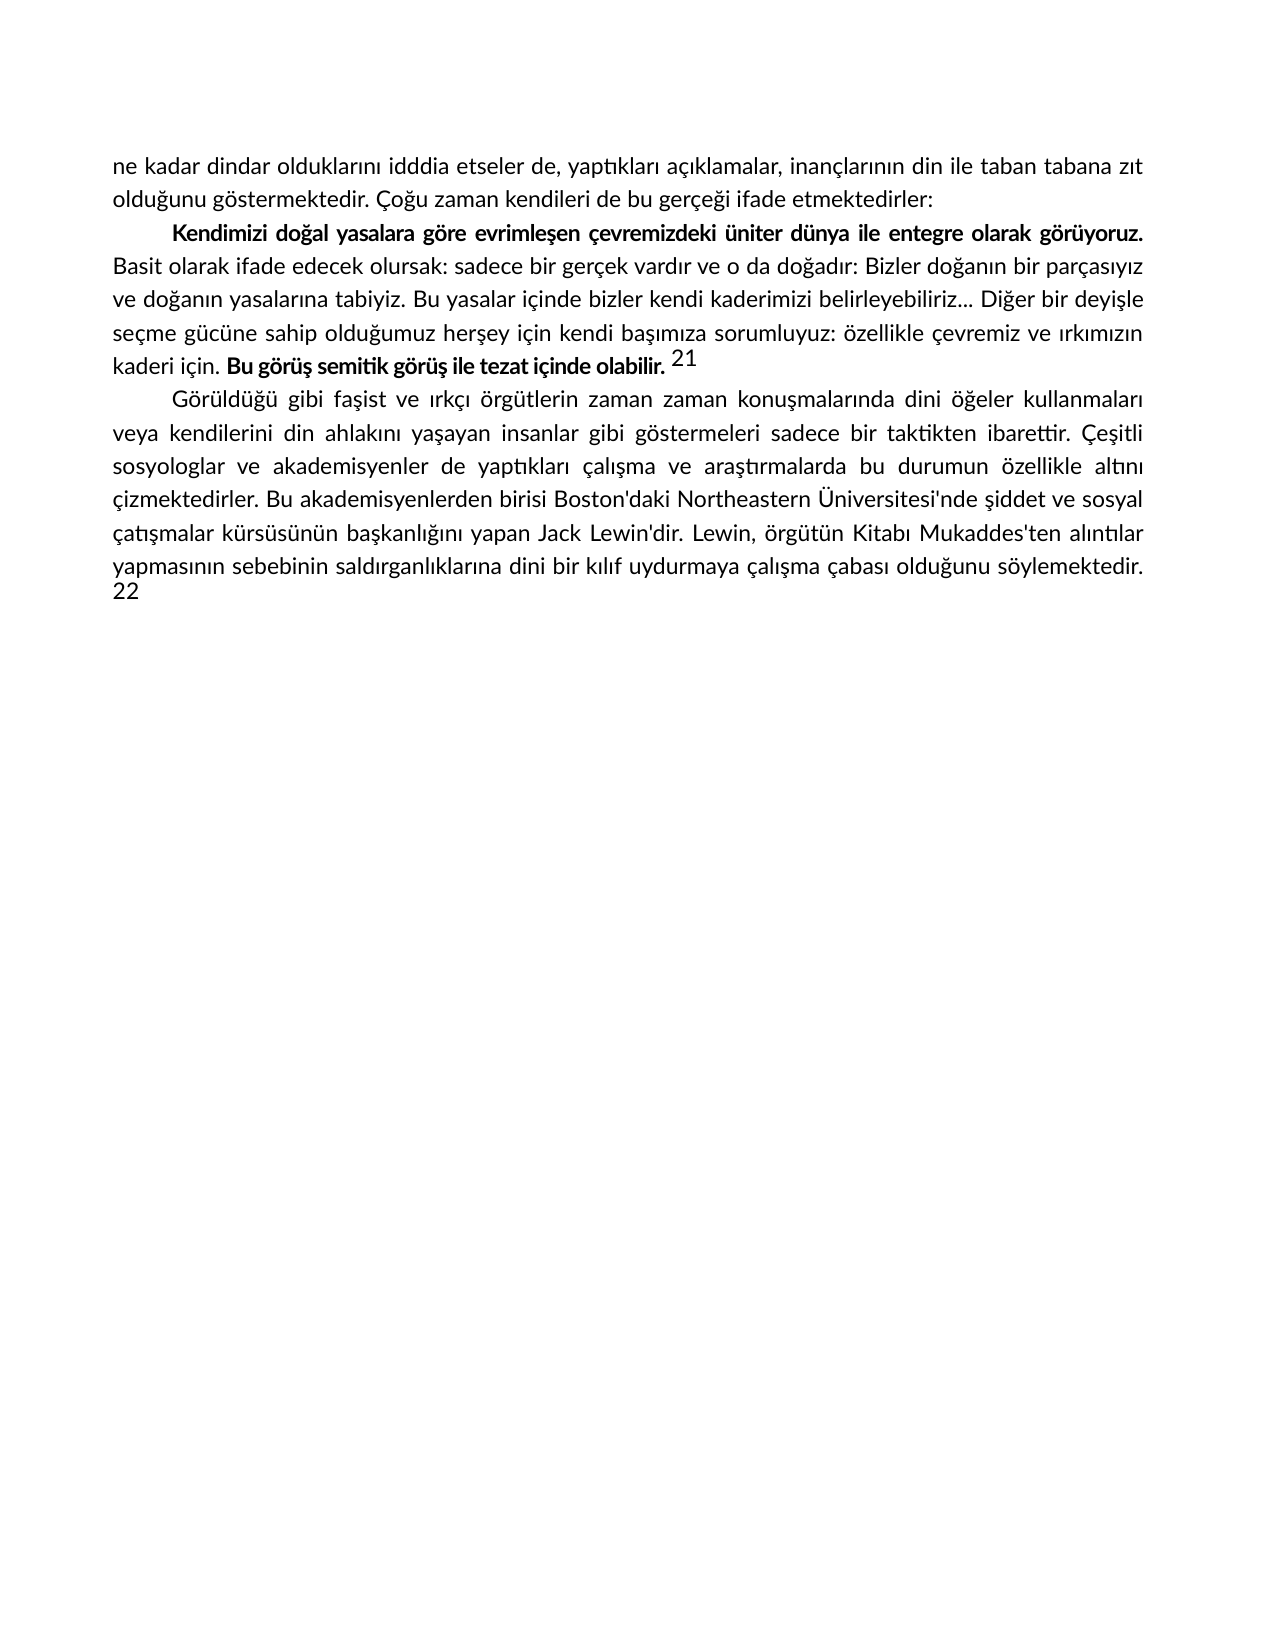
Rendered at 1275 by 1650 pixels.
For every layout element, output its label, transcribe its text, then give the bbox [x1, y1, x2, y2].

text ne kadar dindar olduklarını idddia etseler de, yaptıkları açıklamalar, inançlarının din ile taban tabana zıt olduğunu göstermektedir. Çoğu zaman kendileri de bu gerçeği ifade etmektedirler: [112, 148, 1145, 214]
text Görüldüğü gibi faşist ve ırkçı örgütlerin zaman zaman konuşmalarında dini öğeler kullanmaları veya kendilerini din ahlakını yaşayan insanlar gibi göstermeleri sadece bir taktikten ibarettir. Çeşitli sosyologlar ve akademisyenler de yaptıkları çalışma ve araştırmalarda bu durumun özellikle altını çizmektedirler. Bu akademisyenlerden birisi Boston'daki Northeastern Üniversitesi'nde şiddet ve sosyal çatışmalar kürsüsünün başkanlığını yapan Jack Lewin'dir. Lewin, örgütün Kitabı Mukaddes'ten alıntılar yapmasının sebebinin saldırganlıklarına dini bir kılıf uydurmaya çalışma çabası olduğunu söylemektedir. 22 [112, 381, 1145, 614]
text Kendimizi doğal yasalara göre evrimleşen çevremizdeki üniter dünya ile entegre olarak görüyoruz. Basit olarak ifade edecek olursak: sadece bir gerçek vardır ve o da doğadır: Bizler doğanın bir parçasıyız ve doğanın yasalarına tabiyiz. Bu yasalar içinde bizler kendi kaderimizi belirleyebiliriz... Diğer bir deyişle seçme gücüne sahip olduğumuz herşey için kendi başımıza sorumluyuz: özellikle çevremiz ve ırkımızın kaderi için. Bu görüş semitik görüş ile tezat içinde olabilir. 21 [112, 214, 1145, 381]
